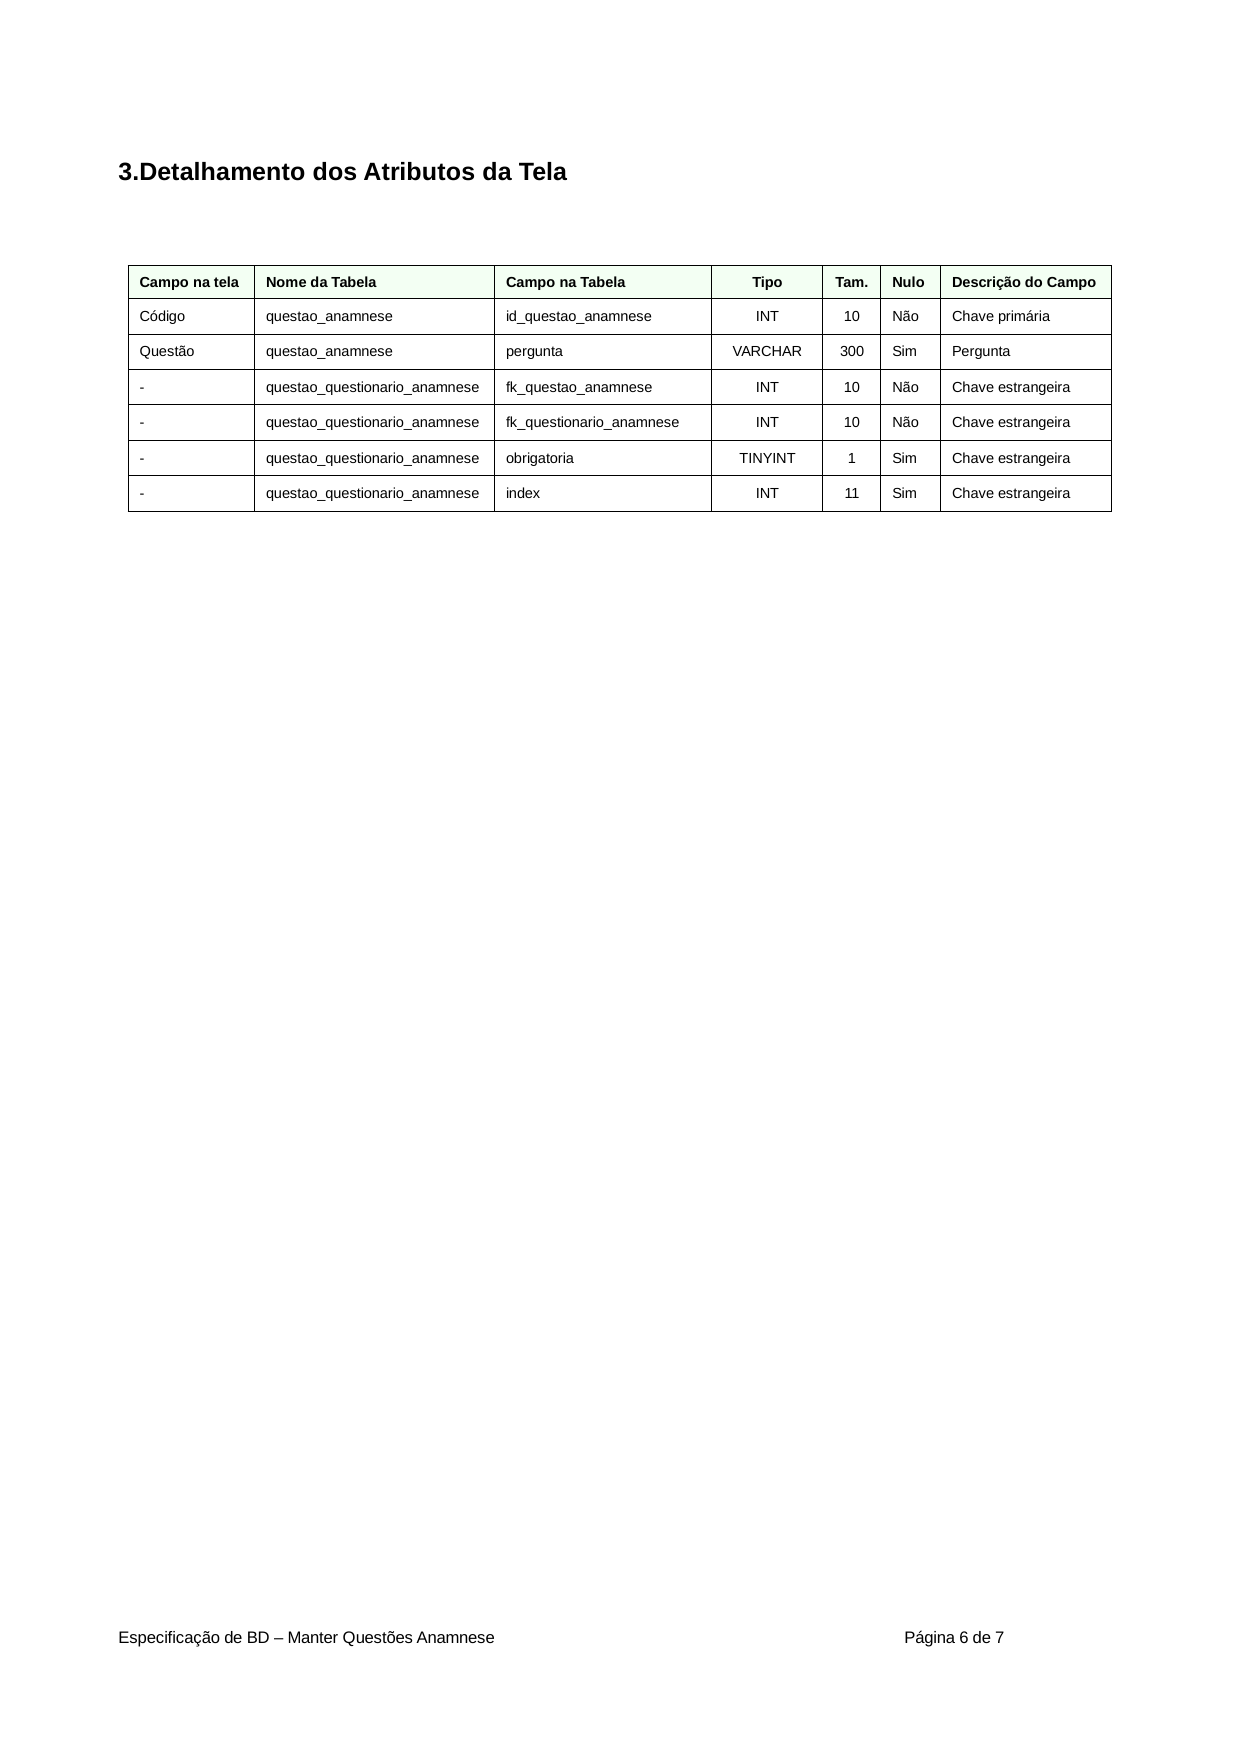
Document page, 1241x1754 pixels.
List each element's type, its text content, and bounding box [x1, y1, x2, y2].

table_cell Sim [881, 441, 940, 475]
table_cell - [129, 370, 254, 404]
table_cell 1 [823, 441, 880, 475]
table_cell Chave primária [941, 299, 1111, 333]
table_cell VARCHAR [712, 335, 822, 369]
table_cell pergunta [495, 335, 711, 369]
table_cell INT [712, 370, 822, 404]
table_cell Sim [881, 335, 940, 369]
table_cell fk_questionario_anamnese [495, 405, 711, 440]
subtitle Detalhamento dos Atributos da Tela [118, 157, 1122, 186]
table_cell INT [712, 405, 822, 440]
table_cell Chave estrangeira [941, 405, 1111, 440]
table_cell index [495, 476, 711, 511]
table_cell fk_questao_anamnese [495, 370, 711, 404]
table_cell - [129, 476, 254, 511]
table_cell questao_questionario_anamnese [255, 405, 494, 440]
table_header Tipo [712, 266, 822, 298]
table_cell Não [881, 370, 940, 404]
table_cell questao_questionario_anamnese [255, 441, 494, 475]
table_header Descrição do Campo [941, 266, 1111, 298]
table_cell Código [129, 299, 254, 333]
table_cell 10 [823, 405, 880, 440]
table_cell questao_questionario_anamnese [255, 476, 494, 511]
table_cell Sim [881, 476, 940, 511]
table_cell questao_anamnese [255, 335, 494, 369]
table_cell - [129, 441, 254, 475]
table_cell Não [881, 405, 940, 440]
table_cell 300 [823, 335, 880, 369]
table_cell Pergunta [941, 335, 1111, 369]
table_cell Chave estrangeira [941, 370, 1111, 404]
table_cell questao_questionario_anamnese [255, 370, 494, 404]
table_header Nulo [881, 266, 940, 298]
table_cell Chave estrangeira [941, 476, 1111, 511]
table_cell 11 [823, 476, 880, 511]
table_header Tam. [823, 266, 880, 298]
table_cell TINYINT [712, 441, 822, 475]
table_cell obrigatoria [495, 441, 711, 475]
table_header Nome da Tabela [255, 266, 494, 298]
table_header Campo na Tabela [495, 266, 711, 298]
table_cell id_questao_anamnese [495, 299, 711, 333]
table_cell Não [881, 299, 940, 333]
table_cell INT [712, 299, 822, 333]
table_cell Chave estrangeira [941, 441, 1111, 475]
table_cell questao_anamnese [255, 299, 494, 333]
table_cell - [129, 405, 254, 440]
table_header Campo na tela [129, 266, 254, 298]
table_cell INT [712, 476, 822, 511]
table_cell 10 [823, 299, 880, 333]
table_cell Questão [129, 335, 254, 369]
table_cell 10 [823, 370, 880, 404]
